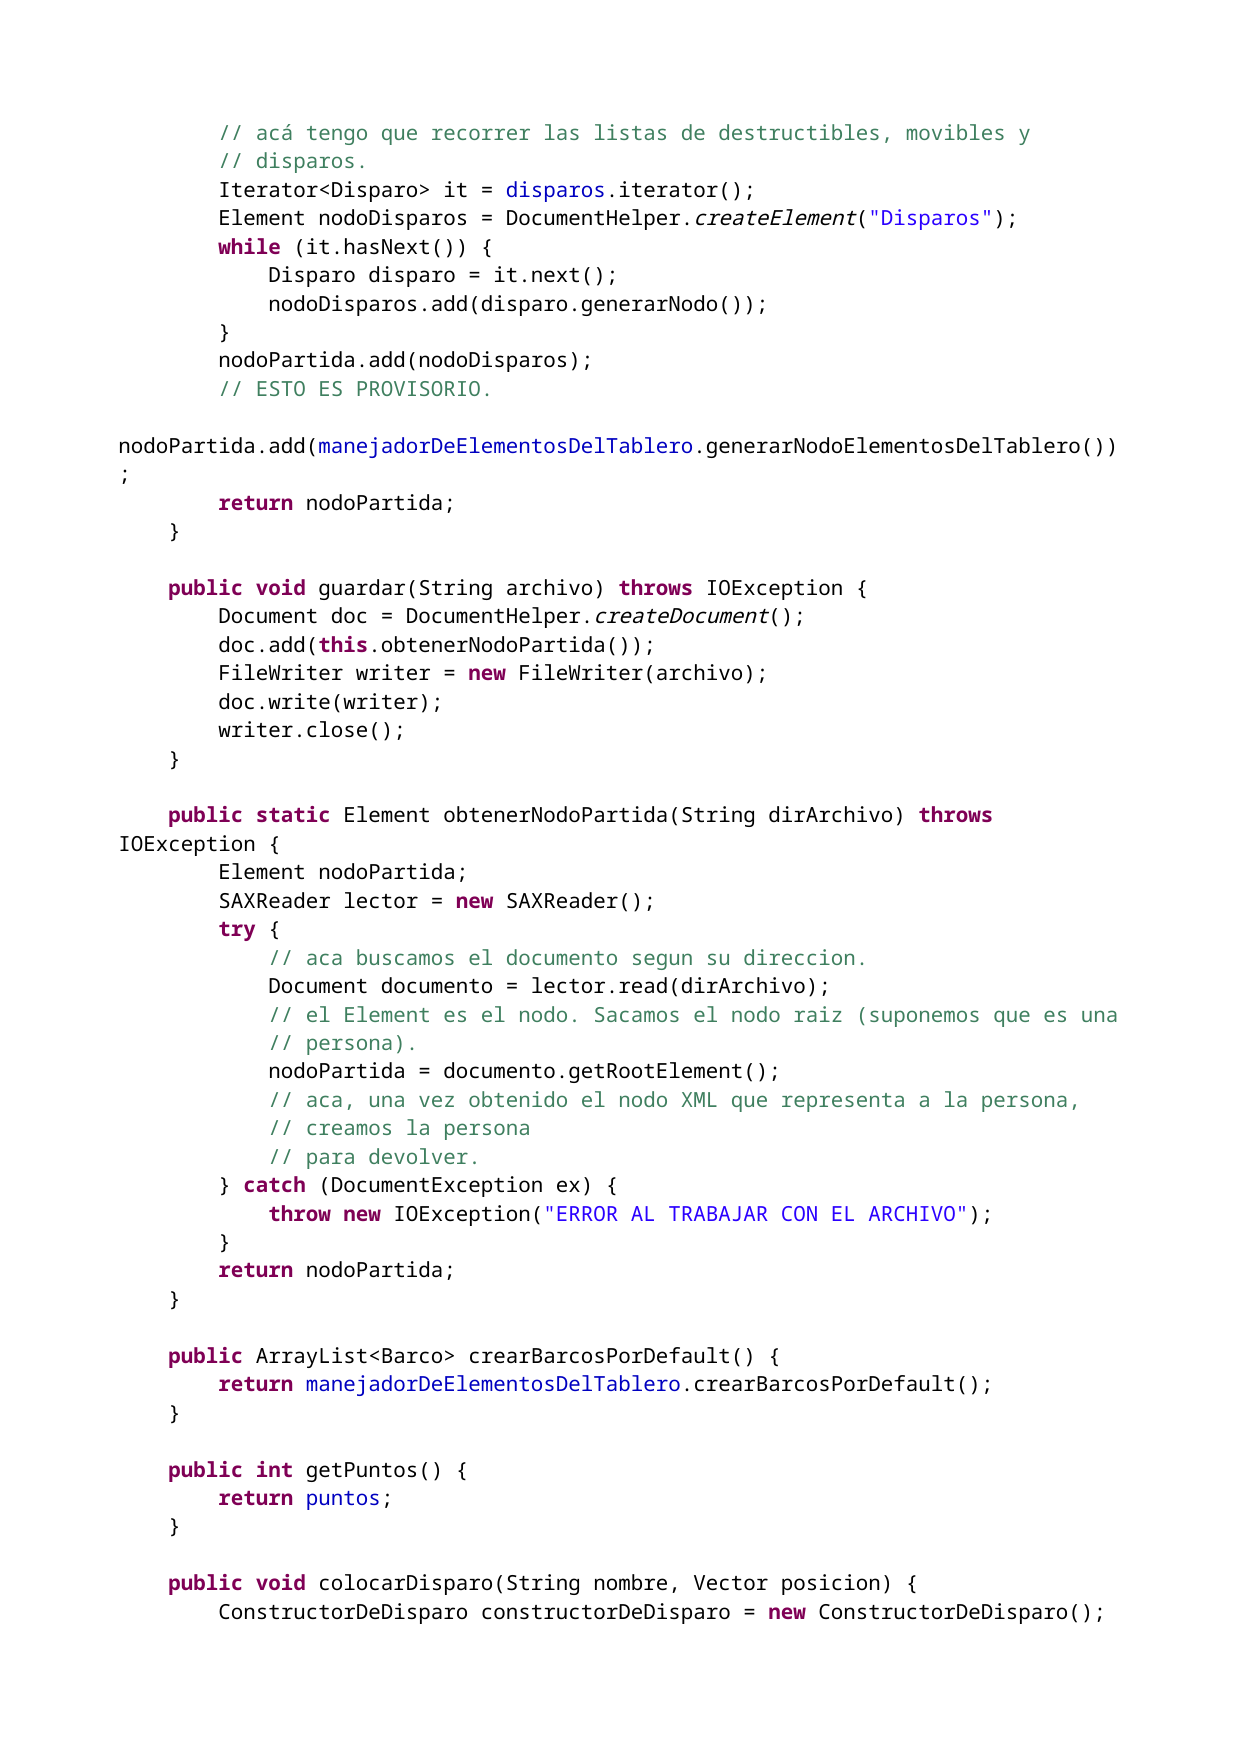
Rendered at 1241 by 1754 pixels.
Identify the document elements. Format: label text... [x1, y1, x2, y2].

text try { [118, 914, 1122, 943]
text } [118, 317, 1122, 346]
text // ESTO ES PROVISORIO. [118, 374, 1122, 402]
text } catch (DocumentException ex) { [118, 1170, 1122, 1199]
text doc.write(writer); [118, 687, 1122, 715]
text nodoPartida.add(manejadorDeElementosDelTablero.generarNodoElementosDelTablero()); [118, 402, 1122, 488]
text public static Element obtenerNodoPartida(String dirArchivo) throws IOException { [118, 801, 1122, 857]
text } [118, 1398, 1122, 1426]
text // el Element es el nodo. Sacamos el nodo raiz (suponemos que es una [118, 1000, 1122, 1028]
text nodoPartida.add(nodoDisparos); [118, 346, 1122, 374]
text nodoDisparos.add(disparo.generarNodo()); [118, 289, 1122, 317]
text // para devolver. [118, 1142, 1122, 1170]
text writer.close(); [118, 715, 1122, 744]
text // disparos. [118, 147, 1122, 175]
text } [118, 1284, 1122, 1312]
text // acá tengo que recorrer las listas de destructibles, movibles y [118, 118, 1122, 147]
text return nodoPartida; [118, 488, 1122, 516]
text nodoPartida = documento.getRootElement(); [118, 1057, 1122, 1085]
text return puntos; [118, 1483, 1122, 1512]
text Document documento = lector.read(dirArchivo); [118, 971, 1122, 1000]
text Iterator<Disparo> it = disparos.iterator(); [118, 175, 1122, 203]
text Element nodoDisparos = DocumentHelper.createElement("Disparos"); [118, 203, 1122, 232]
text } [118, 1227, 1122, 1256]
text public ArrayList<Barco> crearBarcosPorDefault() { [118, 1341, 1122, 1369]
text } [118, 1512, 1122, 1540]
text Element nodoPartida; [118, 857, 1122, 886]
text throw new IOException("ERROR AL TRABAJAR CON EL ARCHIVO"); [118, 1199, 1122, 1227]
text SAXReader lector = new SAXReader(); [118, 886, 1122, 914]
text Disparo disparo = it.next(); [118, 260, 1122, 289]
text ConstructorDeDisparo constructorDeDisparo = new ConstructorDeDisparo(); [118, 1597, 1122, 1625]
text } [118, 744, 1122, 772]
text } [118, 516, 1122, 545]
text return manejadorDeElementosDelTablero.crearBarcosPorDefault(); [118, 1369, 1122, 1398]
text // aca buscamos el documento segun su direccion. [118, 943, 1122, 971]
text // aca, una vez obtenido el nodo XML que representa a la persona, [118, 1085, 1122, 1113]
text public void guardar(String archivo) throws IOException { [118, 573, 1122, 602]
text public void colocarDisparo(String nombre, Vector posicion) { [118, 1568, 1122, 1597]
text return nodoPartida; [118, 1256, 1122, 1284]
text FileWriter writer = new FileWriter(archivo); [118, 658, 1122, 687]
text // creamos la persona [118, 1113, 1122, 1142]
text public int getPuntos() { [118, 1455, 1122, 1483]
text Document doc = DocumentHelper.createDocument(); [118, 602, 1122, 630]
text // persona). [118, 1028, 1122, 1057]
text doc.add(this.obtenerNodoPartida()); [118, 630, 1122, 658]
text while (it.hasNext()) { [118, 232, 1122, 260]
